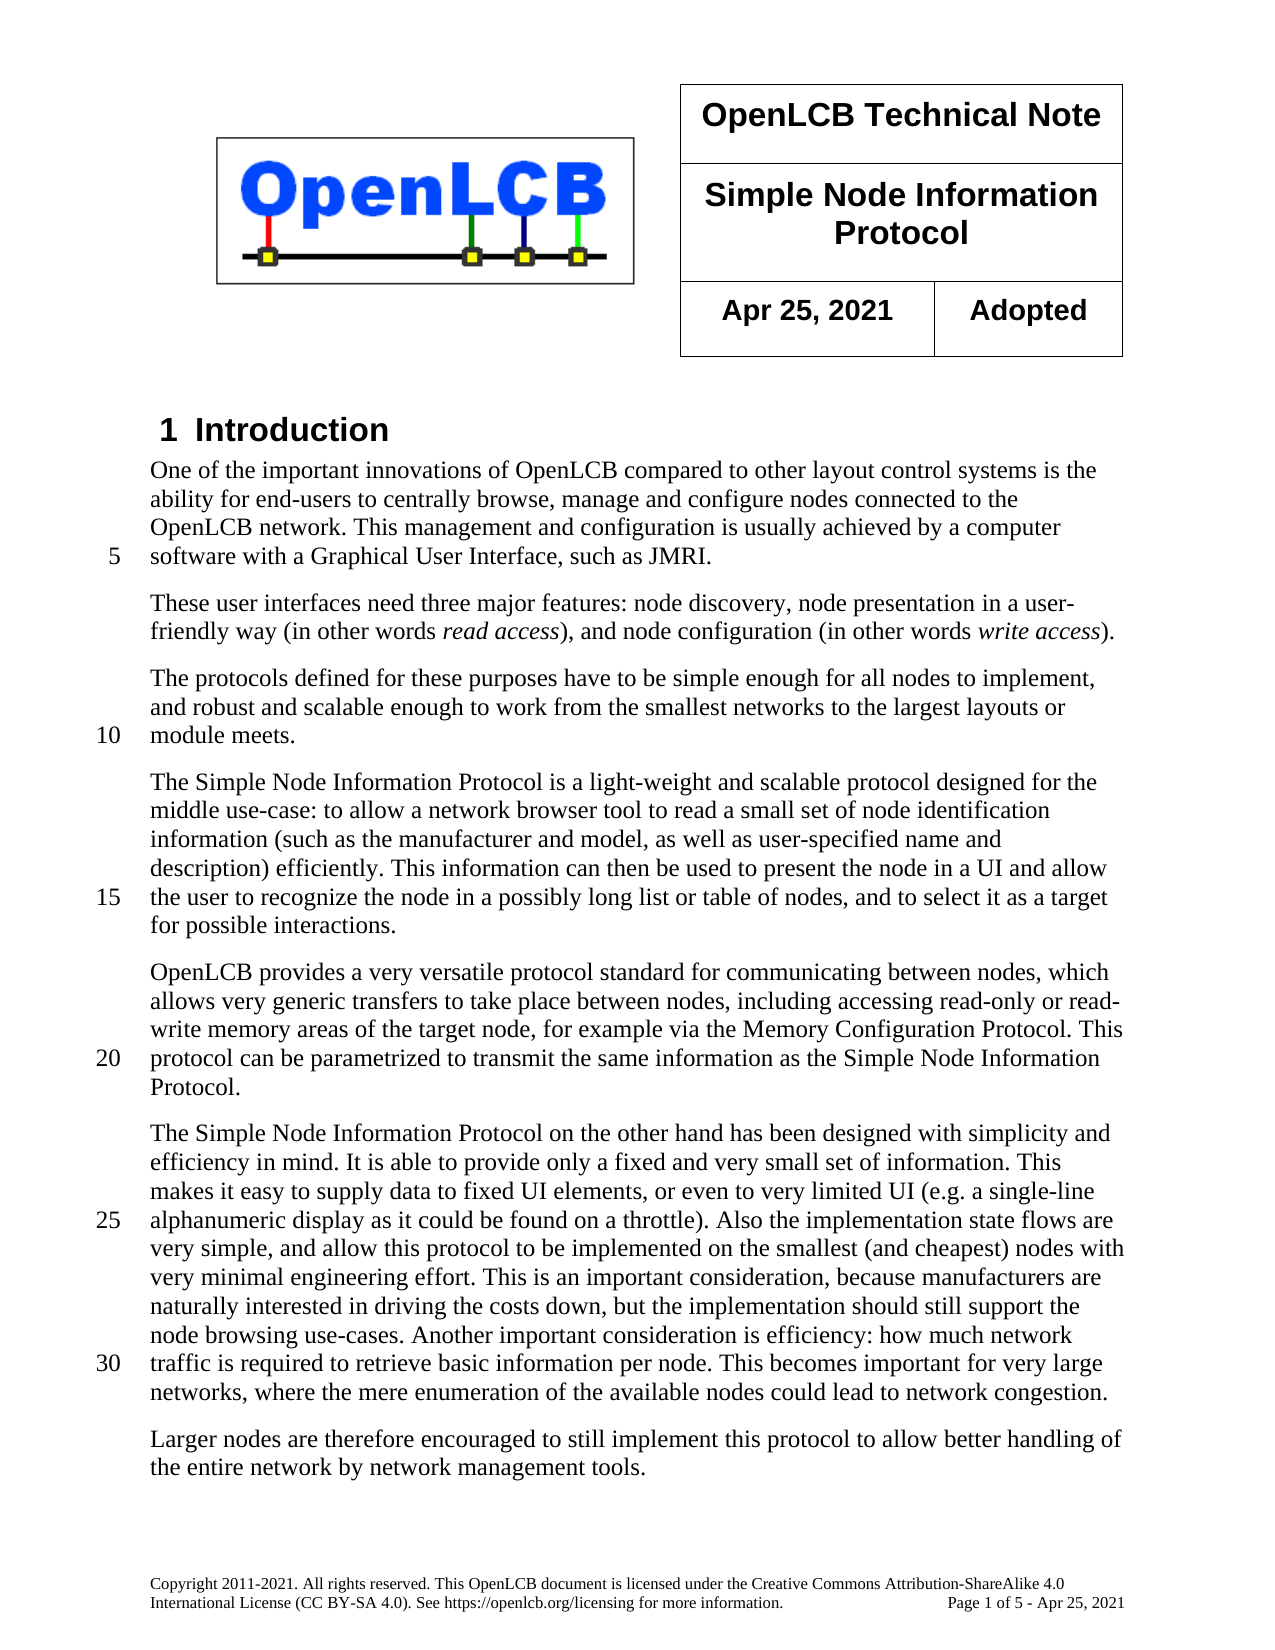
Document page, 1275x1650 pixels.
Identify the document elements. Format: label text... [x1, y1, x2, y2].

text The Simple Node Information Protocol on the other hand has been designed with simplicity and efficiency in mind. It is able to provide only a fixed and very small set of information. This makes it easy to supply data to fixed UI elements, or even to very limited UI (e.g. a single-line alphanumeric display as it could be found on a throttle). Also the implementation state flows are very simple, and allow this protocol to be implemented on the smallest (and cheapest) nodes with very minimal engineering effort. This is an important consideration, because manufacturers are naturally interested in driving the costs down, but the implementation should still support the node browsing use-cases. Another important consideration is efficiency: how much network traffic is required to retrieve basic information per node. This becomes important for very large networks, where the mere enumeration of the available nodes could lead to network congestion. [150, 1118, 1125, 1406]
text OpenLCB provides a very versatile protocol standard for communicating between nodes, which allows very generic transfers to take place between nodes, including accessing read-only or read-write memory areas of the target node, for example via the Memory Configuration Protocol. This protocol can be parametrized to transmit the same information as the Simple Node Information Protocol. [150, 957, 1125, 1101]
text One of the important innovations of OpenLCB compared to other layout control systems is the ability for end-users to centrally browse, manage and configure nodes connected to the OpenLCB network. This management and configuration is usually achieved by a computer software with a Graphical User Interface, such as JMRI. [150, 455, 1125, 570]
subtitle Introduction [150, 410, 1125, 449]
text Larger nodes are therefore encouraged to still implement this protocol to allow better handling of the entire network by network management tools. [150, 1424, 1125, 1481]
picture [216, 136, 636, 286]
text These user interfaces need three major features: node discovery, node presentation in a user-friendly way (in other words read access), and node configuration (in other words write access). [150, 588, 1125, 645]
text The protocols defined for these purposes have to be simple enough for all nodes to implement, and robust and scalable enough to work from the smallest networks to the largest layouts or module meets. [150, 663, 1125, 749]
text The Simple Node Information Protocol is a light-weight and scalable protocol designed for the middle use-case: to allow a network browser tool to read a small set of node identification information (such as the manufacturer and model, as well as user-specified name and description) efficiently. This information can then be used to present the node in a UI and allow the user to recognize the node in a possibly long list or table of nodes, and to select it as a target for possible interactions. [150, 767, 1125, 939]
